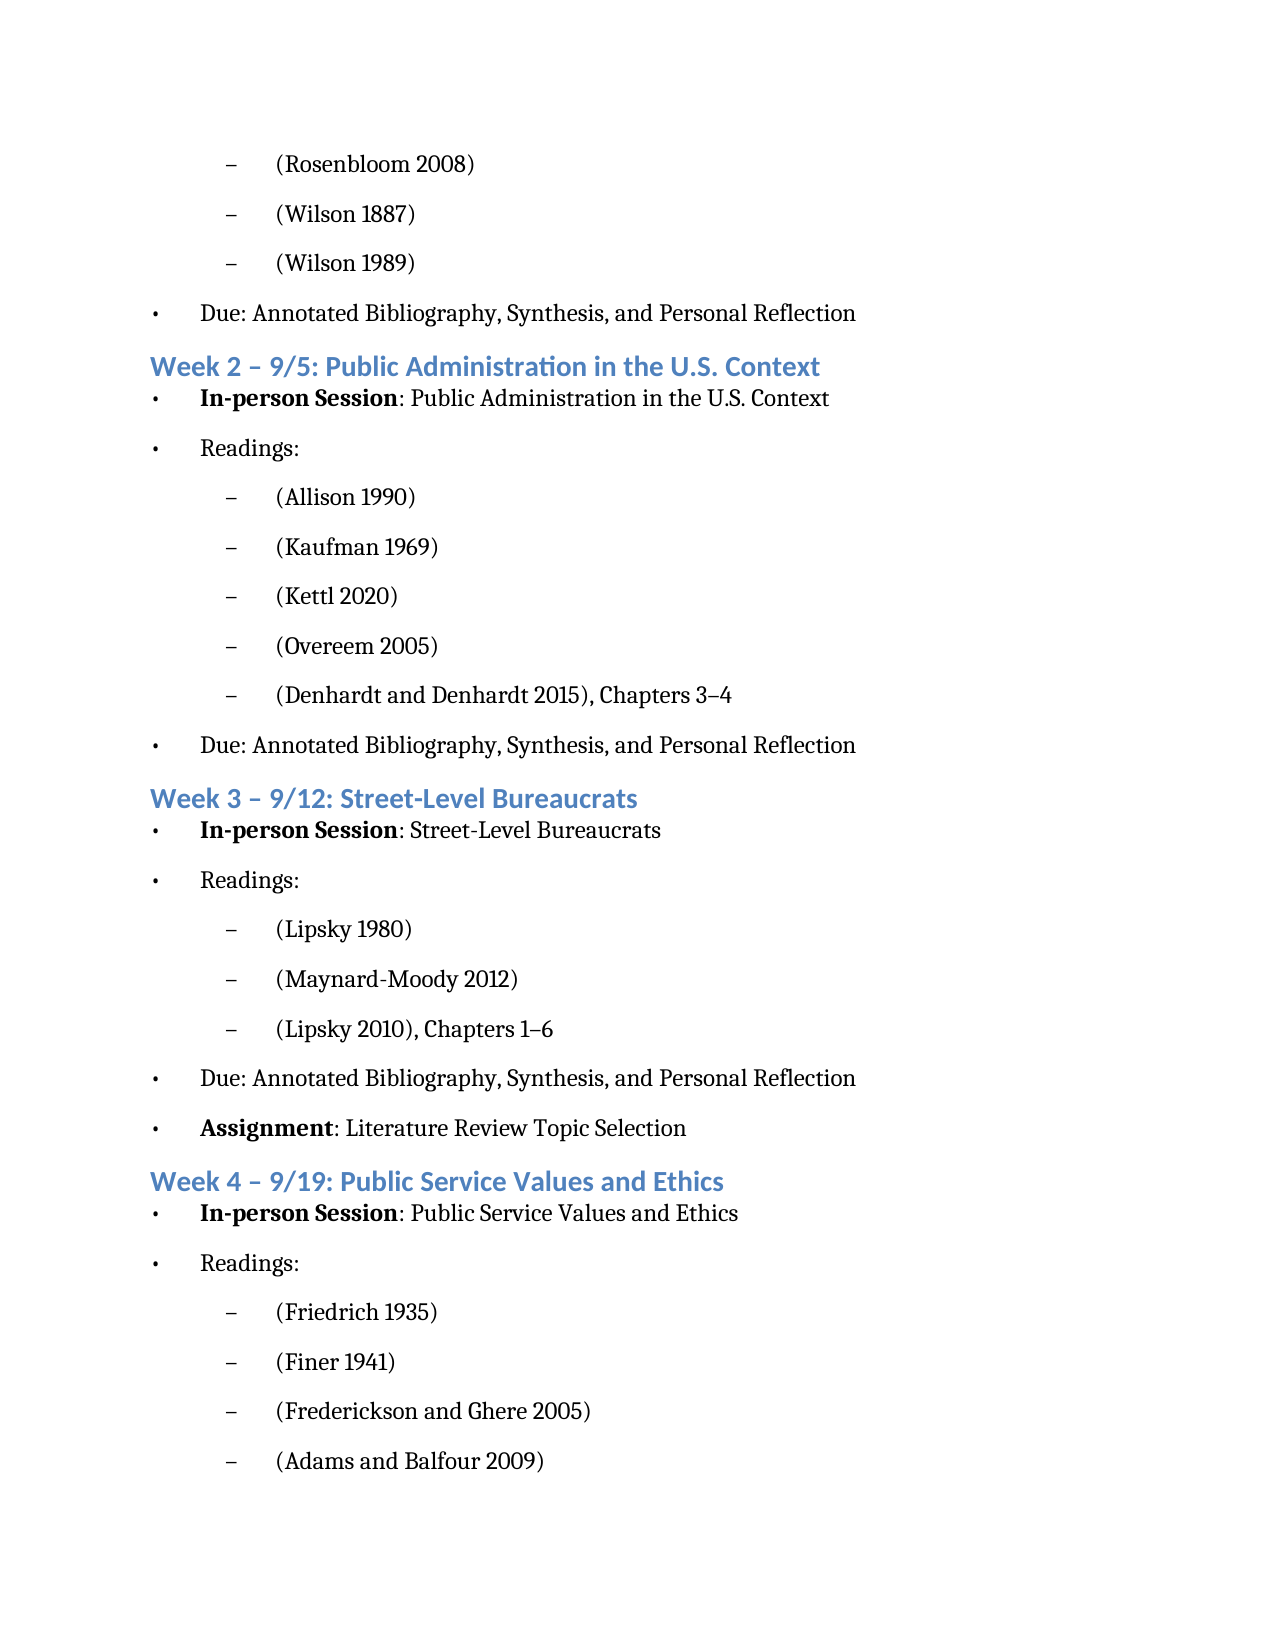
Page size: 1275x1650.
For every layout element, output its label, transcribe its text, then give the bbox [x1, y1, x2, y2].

list Assignment: Literature Review Topic Selection [150, 1114, 1125, 1142]
list In-person Session: Public Administration in the U.S. Context [150, 384, 1125, 413]
subtitle Week 2 – 9/5: Public Administration in the U.S. Context [150, 348, 1125, 384]
list (Kettl 2020) [225, 582, 1125, 611]
list (Wilson 1989) [225, 249, 1125, 278]
list (Overeem 2005) [225, 632, 1125, 661]
list Due: Annotated Bibliography, Synthesis, and Personal Reflection [150, 731, 1125, 760]
list (Lipsky 1980) [225, 915, 1125, 944]
list Due: Annotated Bibliography, Synthesis, and Personal Reflection [150, 299, 1125, 327]
list (Friedrich 1935) [225, 1298, 1125, 1327]
list (Adams and Balfour 2009) [225, 1447, 1125, 1476]
list Readings: [150, 1248, 1125, 1277]
list (Kaufman 1969) [225, 533, 1125, 561]
list (Allison 1990) [225, 483, 1125, 512]
list (Rosenbloom 2008) [225, 150, 1125, 179]
list (Maynard-Moody 2012) [225, 965, 1125, 994]
list Readings: [150, 433, 1125, 462]
list (Finer 1941) [225, 1348, 1125, 1376]
list (Frederickson and Ghere 2005) [225, 1397, 1125, 1426]
list (Wilson 1887) [225, 199, 1125, 228]
list In-person Session: Public Service Values and Ethics [150, 1199, 1125, 1228]
subtitle Week 3 – 9/12: Street-Level Bureaucrats [150, 781, 1125, 816]
list Readings: [150, 866, 1125, 894]
list (Denhardt and Denhardt 2015), Chapters 3–4 [225, 681, 1125, 710]
list In-person Session: Street-Level Bureaucrats [150, 816, 1125, 845]
subtitle Week 4 – 9/19: Public Service Values and Ethics [150, 1163, 1125, 1199]
list (Lipsky 2010), Chapters 1–6 [225, 1014, 1125, 1043]
list Due: Annotated Bibliography, Synthesis, and Personal Reflection [150, 1064, 1125, 1093]
